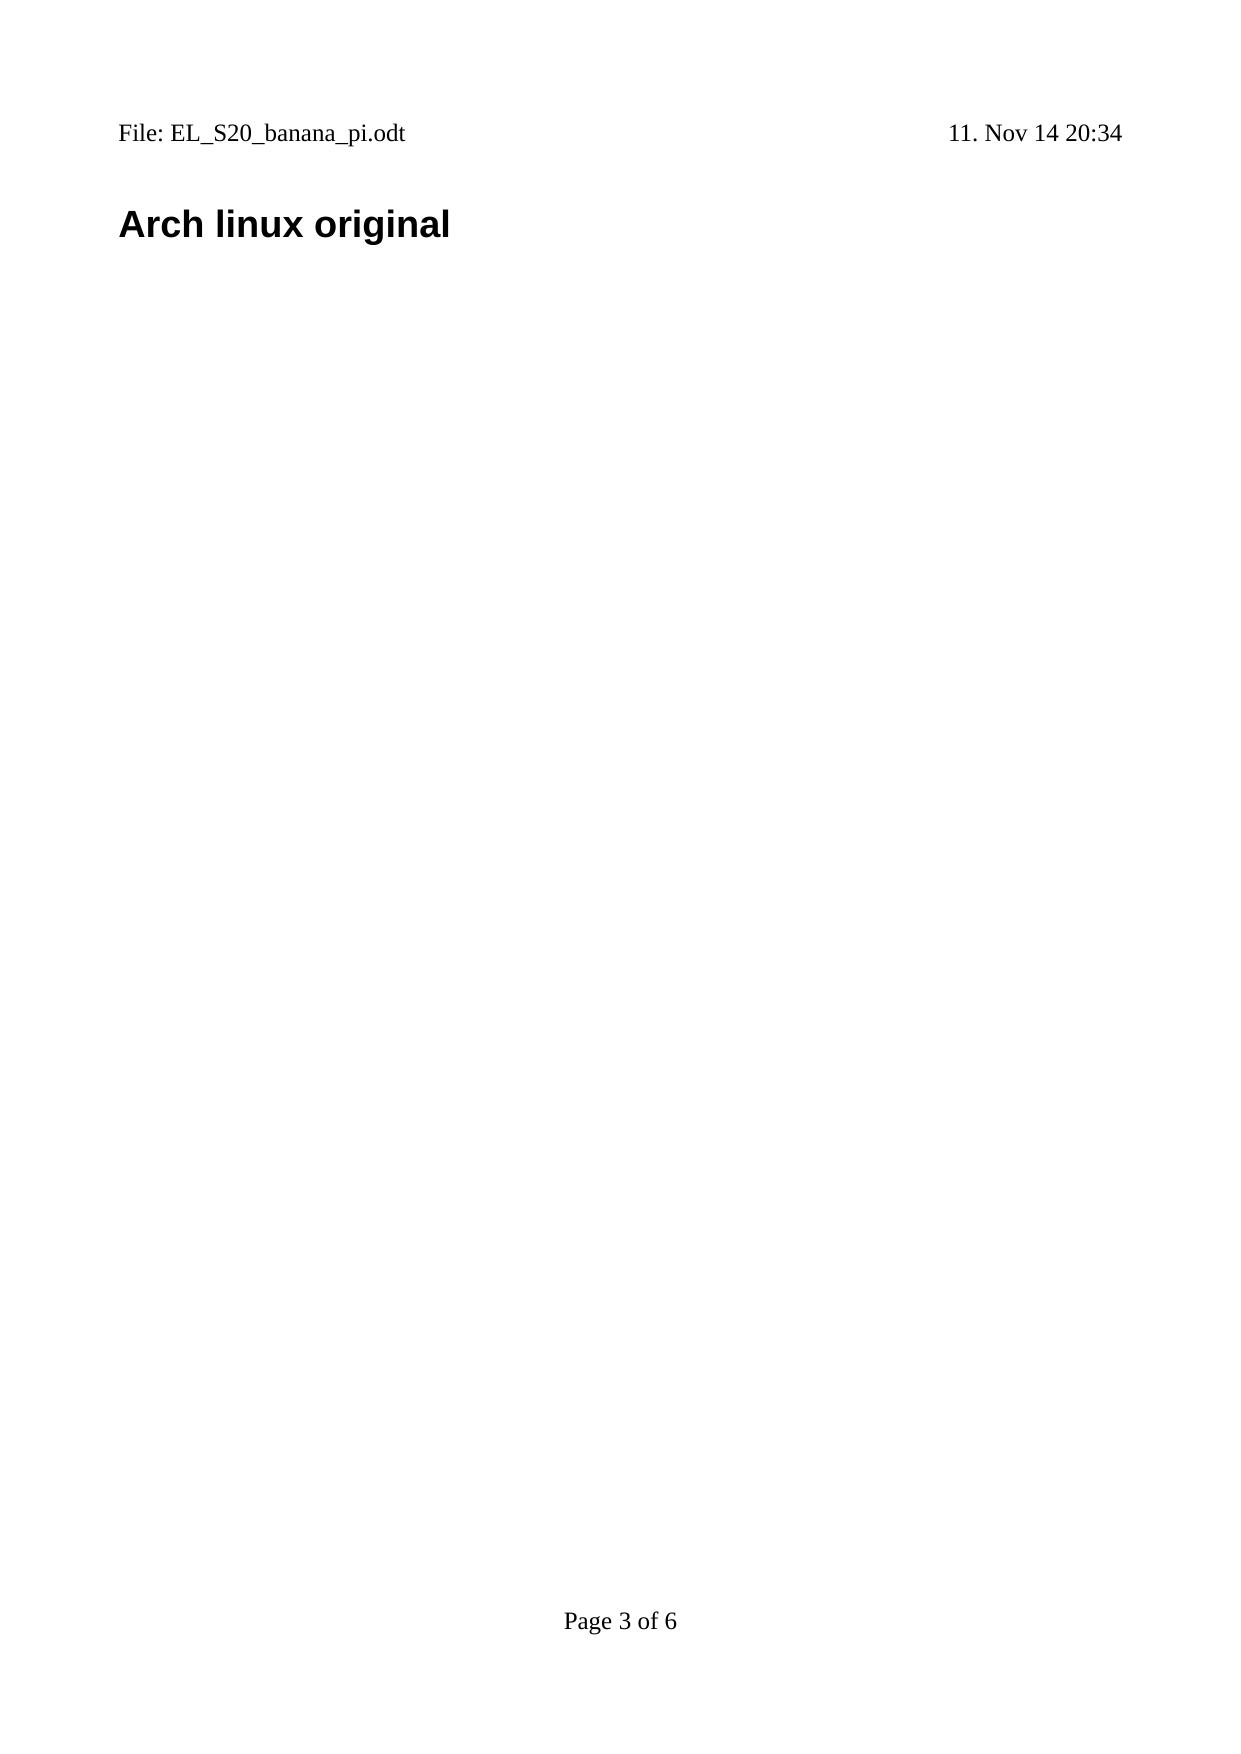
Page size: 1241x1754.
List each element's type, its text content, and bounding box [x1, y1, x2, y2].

subtitle Arch linux original [118, 202, 1122, 246]
